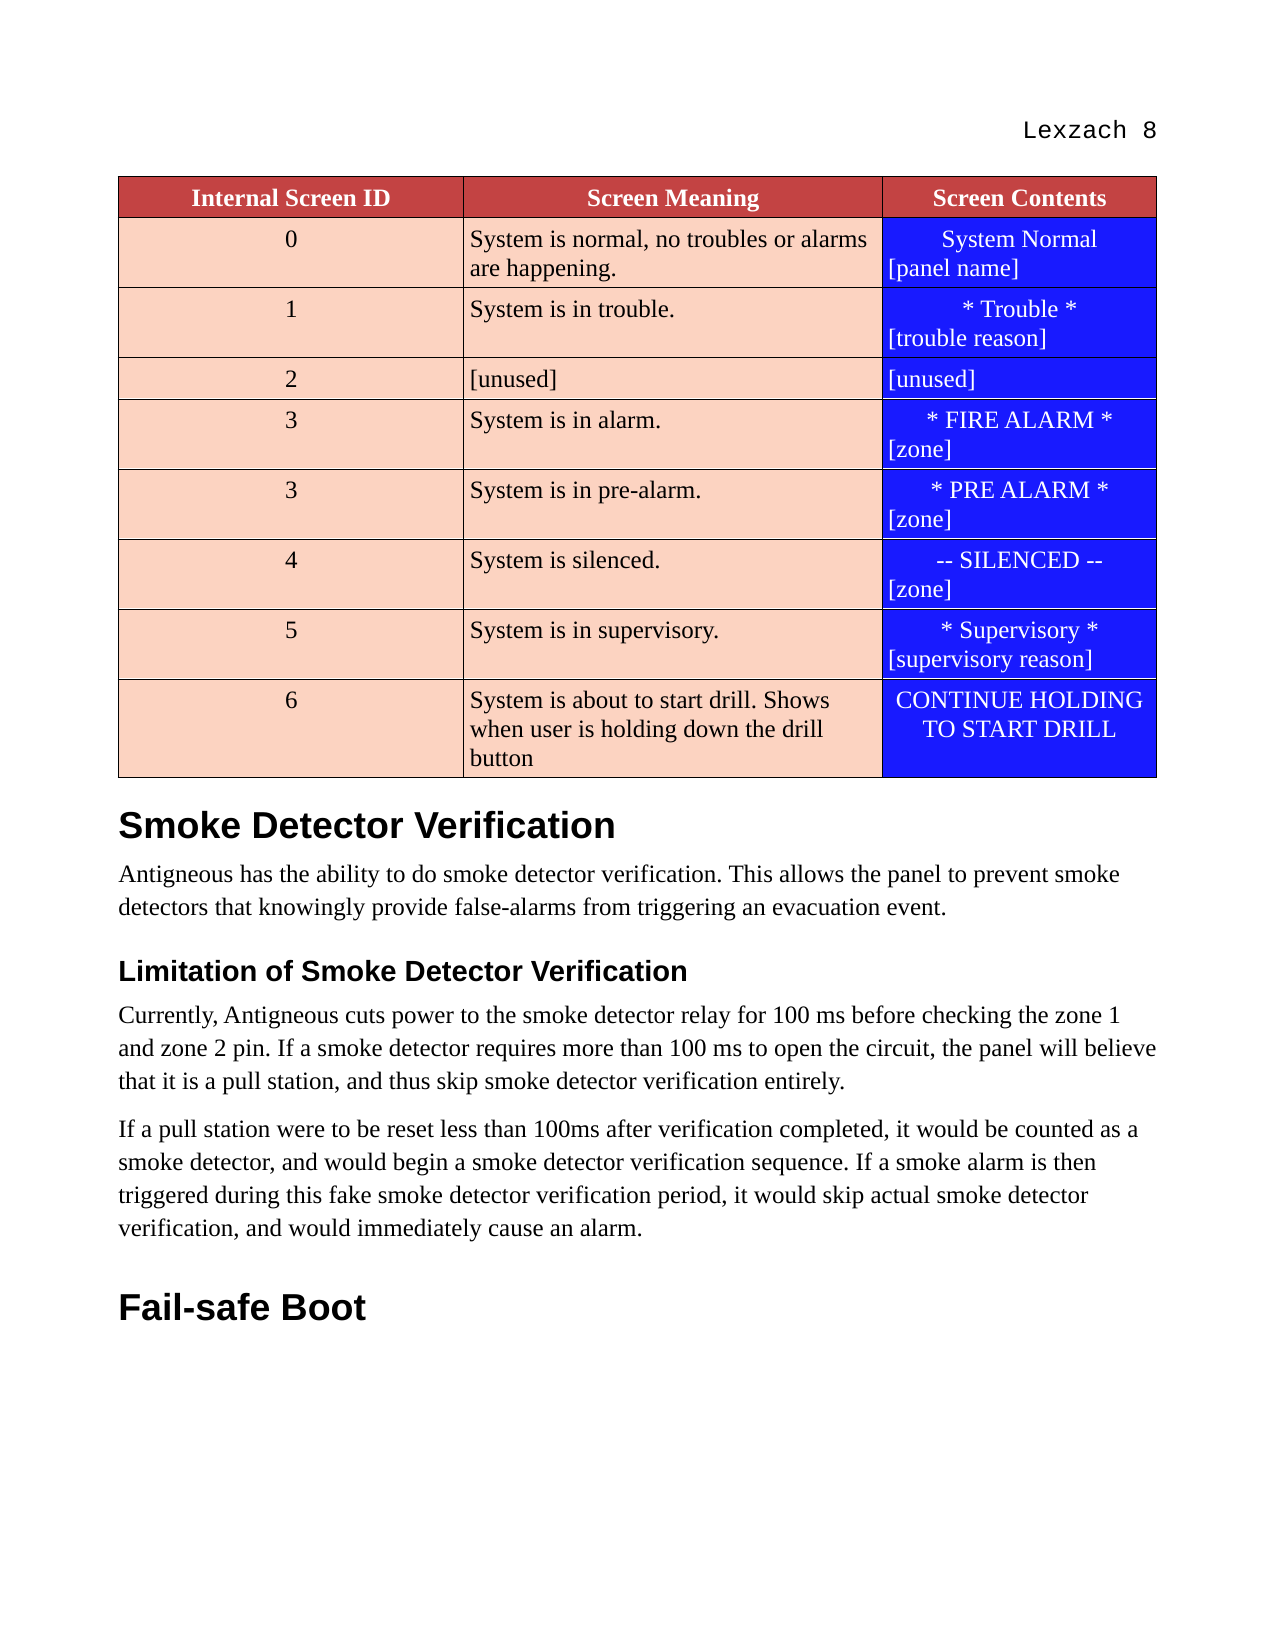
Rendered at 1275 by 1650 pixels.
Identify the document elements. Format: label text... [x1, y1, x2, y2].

table_cell System is silenced. [464, 540, 882, 608]
table_cell 3 [119, 400, 463, 468]
table_cell 5 [119, 610, 463, 678]
table_cell System is in alarm. [464, 400, 882, 468]
table_cell * PRE ALARM * [zone] [883, 470, 1156, 538]
table_cell 4 [119, 540, 463, 608]
text If a pull station were to be reset less than 100ms after verification completed, it would be counted as a smoke detector, and would begin a smoke detector verification sequence. If a smoke alarm is then triggered during this fake smoke detector verification period, it would skip actual smoke detector verification, and would immediately cause an alarm. [118, 1114, 1157, 1242]
table_cell System is in pre-alarm. [464, 470, 882, 538]
table_cell Screen Meaning [464, 177, 882, 217]
table_cell 2 [119, 358, 463, 398]
table_cell 1 [119, 288, 463, 357]
subtitle Fail-safe Boot [118, 1285, 1157, 1328]
subtitle Smoke Detector Verification [118, 803, 1157, 846]
table_cell [unused] [464, 358, 882, 398]
table_cell System is in trouble. [464, 288, 882, 357]
table_cell System is in supervisory. [464, 610, 882, 678]
subtitle Limitation of Smoke Detector Verification [118, 954, 1157, 988]
table_cell [unused] [883, 358, 1156, 398]
table_cell CONTINUE HOLDING TO START DRILL [883, 680, 1156, 777]
table_cell Screen Contents [883, 177, 1156, 217]
text Currently, Antigneous cuts power to the smoke detector relay for 100 ms before checking the zone 1 and zone 2 pin. If a smoke detector requires more than 100 ms to open the circuit, the panel will believe that it is a pull station, and thus skip smoke detector verification entirely. [118, 1000, 1157, 1095]
table_cell Internal Screen ID [119, 177, 463, 217]
table_cell System Normal [panel name] [883, 218, 1156, 287]
table_cell * Supervisory * [supervisory reason] [883, 610, 1156, 678]
table_cell * FIRE ALARM * [zone] [883, 400, 1156, 468]
table_cell -- SILENCED -- [zone] [883, 540, 1156, 608]
text Antigneous has the ability to do smoke detector verification. This allows the panel to prevent smoke detectors that knowingly provide false-alarms from triggering an evacuation event. [118, 859, 1157, 921]
table_cell * Trouble * [trouble reason] [883, 288, 1156, 357]
table_cell System is about to start drill. Shows when user is holding down the drill button [464, 680, 882, 777]
table_cell 6 [119, 680, 463, 777]
table_cell 0 [119, 218, 463, 287]
table_cell 3 [119, 470, 463, 538]
table_cell System is normal, no troubles or alarms are happening. [464, 218, 882, 287]
